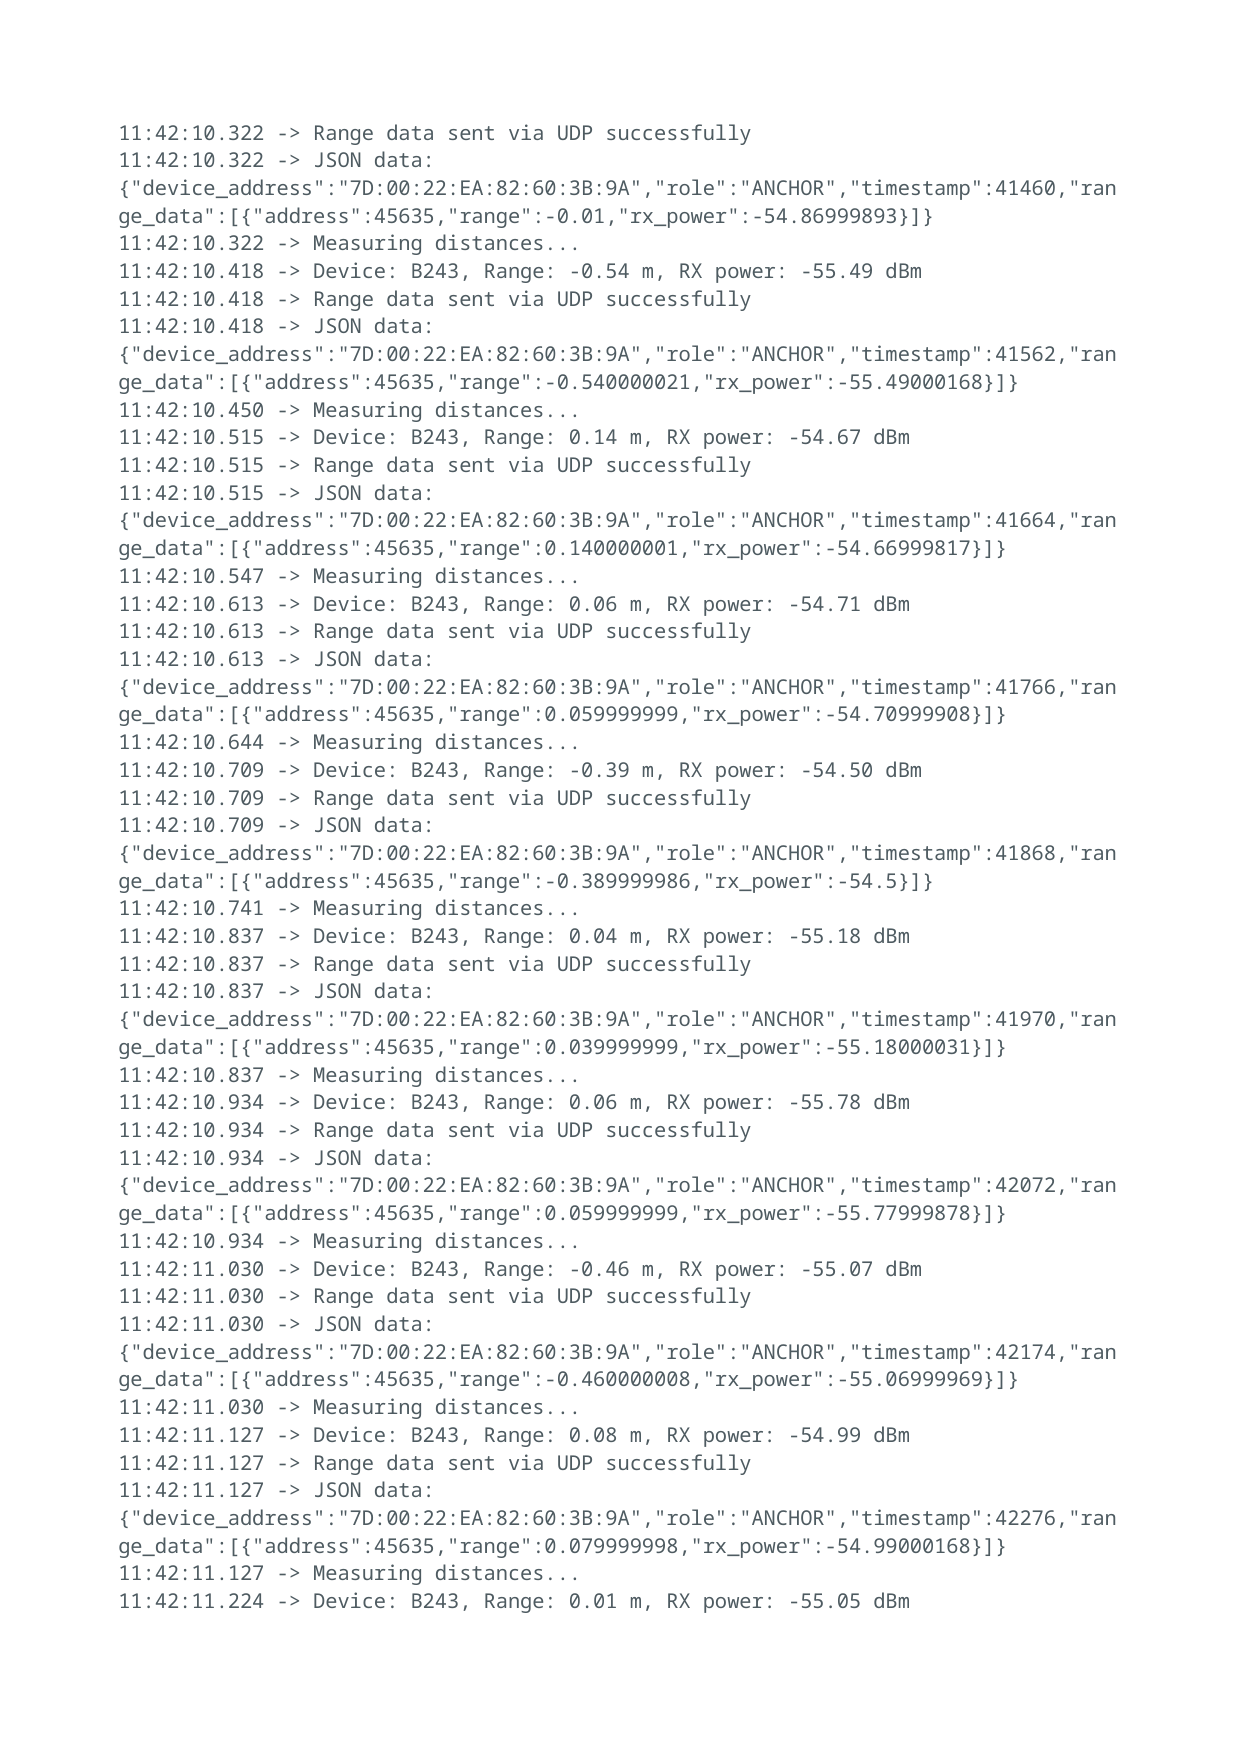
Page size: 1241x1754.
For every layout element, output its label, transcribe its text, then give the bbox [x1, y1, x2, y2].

text 11:42:10.613 -> Device: B243, Range: 0.06 m, RX power: -54.71 dBm [118, 589, 1122, 617]
text 11:42:10.515 -> JSON data: {"device_address":"7D:00:22:EA:82:60:3B:9A","role":"ANCHOR","timestamp":41664,"range_data":[{"address":45635,"range":0.140000001,"rx_power":-54.66999817}]} [118, 478, 1122, 561]
text 11:42:11.224 -> Device: B243, Range: 0.01 m, RX power: -55.05 dBm [118, 1587, 1122, 1614]
text 11:42:10.837 -> JSON data: {"device_address":"7D:00:22:EA:82:60:3B:9A","role":"ANCHOR","timestamp":41970,"range_data":[{"address":45635,"range":0.039999999,"rx_power":-55.18000031}]} [118, 977, 1122, 1060]
text 11:42:11.030 -> JSON data: {"device_address":"7D:00:22:EA:82:60:3B:9A","role":"ANCHOR","timestamp":42174,"range_data":[{"address":45635,"range":-0.460000008,"rx_power":-55.06999969}]} [118, 1309, 1122, 1393]
text 11:42:10.934 -> Measuring distances... [118, 1226, 1122, 1254]
text 11:42:10.709 -> Range data sent via UDP successfully [118, 783, 1122, 811]
text 11:42:11.030 -> Range data sent via UDP successfully [118, 1282, 1122, 1309]
text 11:42:10.837 -> Device: B243, Range: 0.04 m, RX power: -55.18 dBm [118, 922, 1122, 949]
text 11:42:10.934 -> Device: B243, Range: 0.06 m, RX power: -55.78 dBm [118, 1088, 1122, 1116]
text 11:42:10.934 -> JSON data: {"device_address":"7D:00:22:EA:82:60:3B:9A","role":"ANCHOR","timestamp":42072,"range_data":[{"address":45635,"range":0.059999999,"rx_power":-55.77999878}]} [118, 1143, 1122, 1226]
text 11:42:11.030 -> Measuring distances... [118, 1393, 1122, 1420]
text 11:42:10.837 -> Range data sent via UDP successfully [118, 949, 1122, 977]
text 11:42:10.322 -> Measuring distances... [118, 229, 1122, 257]
text 11:42:10.515 -> Range data sent via UDP successfully [118, 451, 1122, 478]
text 11:42:10.741 -> Measuring distances... [118, 894, 1122, 922]
text 11:42:10.547 -> Measuring distances... [118, 561, 1122, 589]
text 11:42:10.644 -> Measuring distances... [118, 728, 1122, 755]
text 11:42:10.418 -> JSON data: {"device_address":"7D:00:22:EA:82:60:3B:9A","role":"ANCHOR","timestamp":41562,"range_data":[{"address":45635,"range":-0.540000021,"rx_power":-55.49000168}]} [118, 312, 1122, 395]
text 11:42:10.418 -> Device: B243, Range: -0.54 m, RX power: -55.49 dBm [118, 257, 1122, 284]
text 11:42:10.613 -> JSON data: {"device_address":"7D:00:22:EA:82:60:3B:9A","role":"ANCHOR","timestamp":41766,"range_data":[{"address":45635,"range":0.059999999,"rx_power":-54.70999908}]} [118, 644, 1122, 728]
text 11:42:11.127 -> JSON data: {"device_address":"7D:00:22:EA:82:60:3B:9A","role":"ANCHOR","timestamp":42276,"range_data":[{"address":45635,"range":0.079999998,"rx_power":-54.99000168}]} [118, 1476, 1122, 1559]
text 11:42:10.515 -> Device: B243, Range: 0.14 m, RX power: -54.67 dBm [118, 423, 1122, 451]
text 11:42:10.418 -> Range data sent via UDP successfully [118, 284, 1122, 312]
text 11:42:11.127 -> Device: B243, Range: 0.08 m, RX power: -54.99 dBm [118, 1420, 1122, 1448]
text 11:42:11.127 -> Range data sent via UDP successfully [118, 1448, 1122, 1476]
text 11:42:10.837 -> Measuring distances... [118, 1060, 1122, 1088]
text 11:42:10.709 -> JSON data: {"device_address":"7D:00:22:EA:82:60:3B:9A","role":"ANCHOR","timestamp":41868,"range_data":[{"address":45635,"range":-0.389999986,"rx_power":-54.5}]} [118, 811, 1122, 894]
text 11:42:10.613 -> Range data sent via UDP successfully [118, 617, 1122, 644]
text 11:42:10.322 -> JSON data: {"device_address":"7D:00:22:EA:82:60:3B:9A","role":"ANCHOR","timestamp":41460,"range_data":[{"address":45635,"range":-0.01,"rx_power":-54.86999893}]} [118, 146, 1122, 229]
text 11:42:10.322 -> Range data sent via UDP successfully [118, 118, 1122, 146]
text 11:42:11.030 -> Device: B243, Range: -0.46 m, RX power: -55.07 dBm [118, 1254, 1122, 1282]
text 11:42:10.450 -> Measuring distances... [118, 395, 1122, 423]
text 11:42:11.127 -> Measuring distances... [118, 1559, 1122, 1587]
text 11:42:10.709 -> Device: B243, Range: -0.39 m, RX power: -54.50 dBm [118, 755, 1122, 783]
text 11:42:10.934 -> Range data sent via UDP successfully [118, 1116, 1122, 1143]
